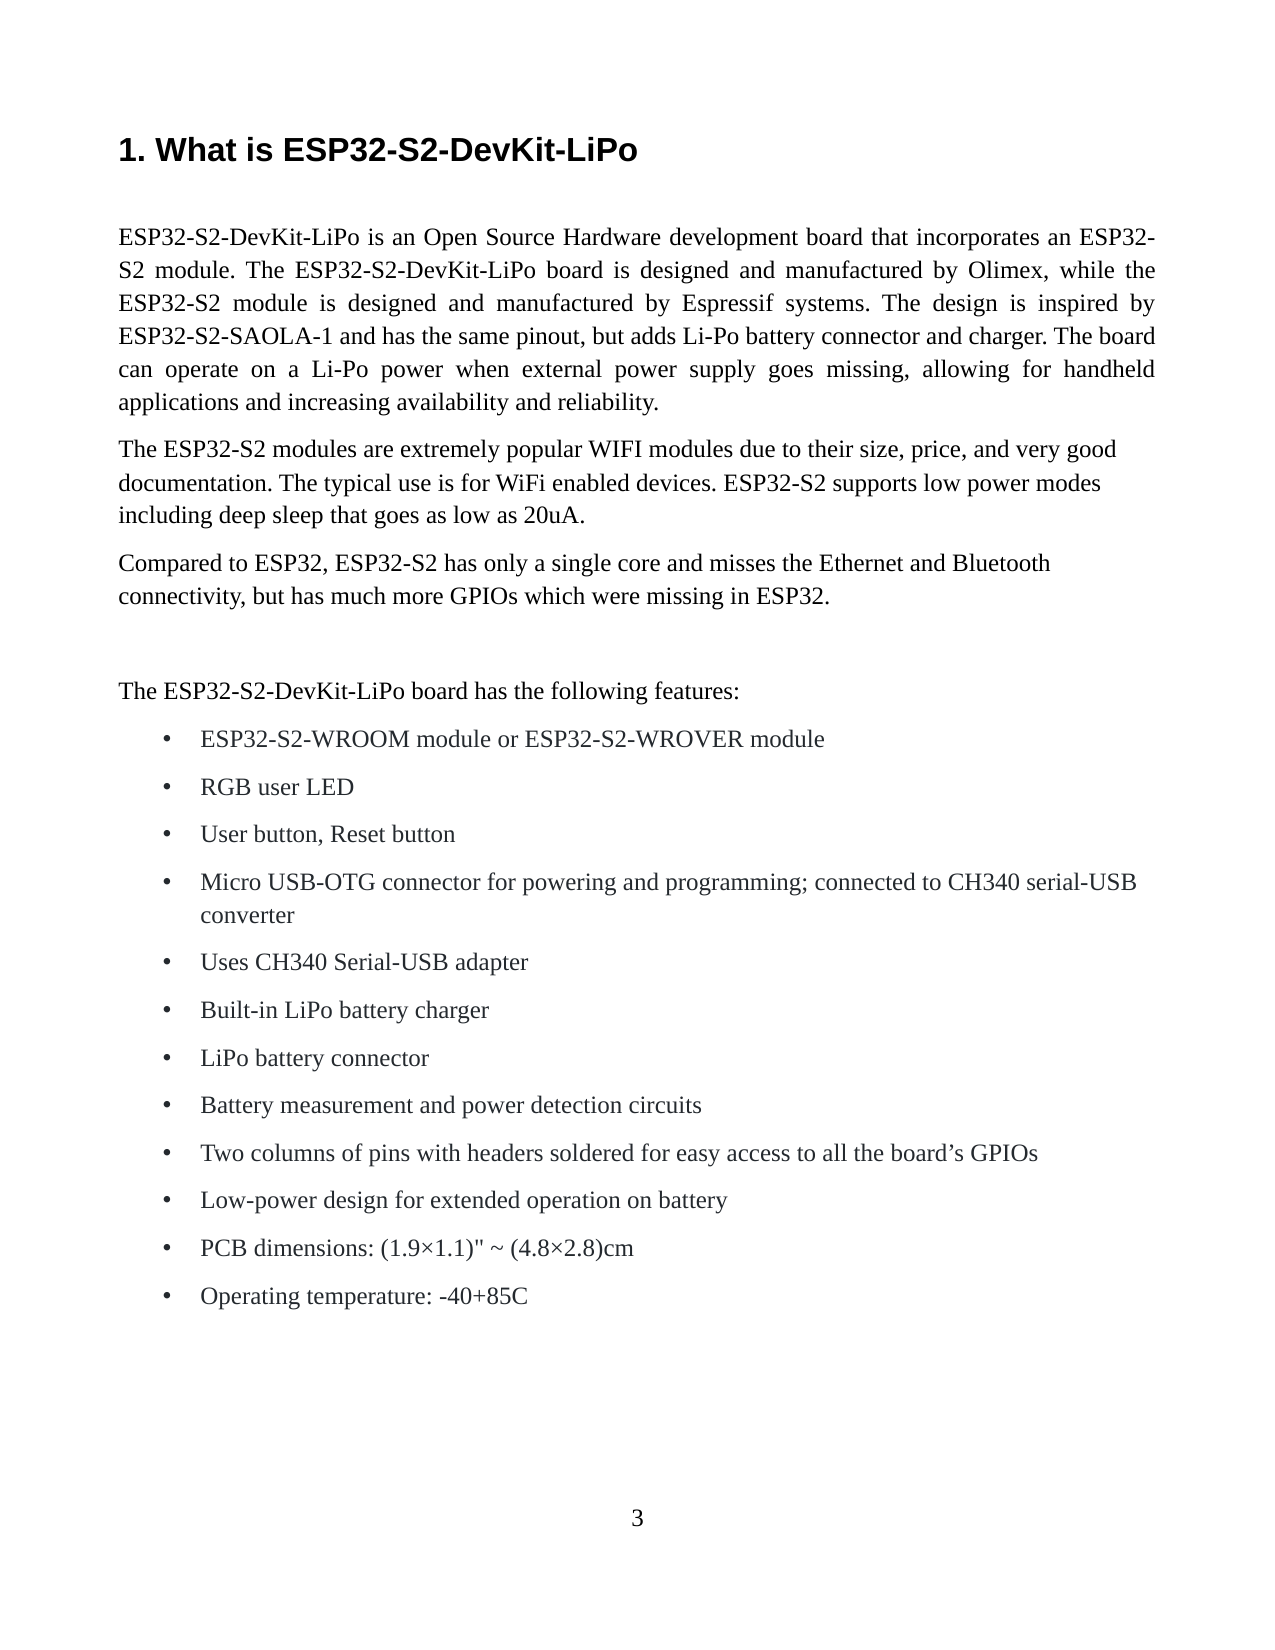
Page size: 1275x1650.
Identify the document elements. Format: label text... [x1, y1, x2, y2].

text The ESP32-S2-DevKit-LiPo board has the following features: [118, 676, 1157, 705]
list Operating temperature: -40+85C [163, 1281, 1157, 1309]
list Uses CH340 Serial-USB adapter [163, 947, 1157, 976]
list Two columns of pins with headers soldered for easy access to all the board’s GPIOs [163, 1138, 1157, 1167]
list Battery measurement and power detection circuits [163, 1090, 1157, 1119]
list LiPo battery connector [163, 1043, 1157, 1071]
list PCB dimensions: (1.9×1.1)" ~ (4.8×2.8)cm [163, 1233, 1157, 1262]
list ESP32-S2-WROOM module or ESP32-S2-WROVER module [163, 724, 1157, 753]
list RGB user LED [163, 772, 1157, 800]
list User button, Reset button [163, 819, 1157, 848]
text ESP32-S2-DevKit-LiPo is an Open Source Hardware development board that incorporates an ESP32-S2 module. The ESP32-S2-DevKit-LiPo board is designed and manufactured by Olimex, while the ESP32-S2 module is designed and manufactured by Espressif systems. The design is inspired by ESP32-S2-SAOLA-1 and has the same pinout, but adds Li-Po battery connector and charger. The board can operate on a Li-Po power when external power supply goes missing, allowing for handheld applications and increasing availability and reliability. [118, 222, 1157, 416]
text The ESP32-S2 modules are extremely popular WIFI modules due to their size, price, and very good documentation. The typical use is for WiFi enabled devices. ESP32-S2 supports low power modes including deep sleep that goes as low as 20uA. [118, 434, 1157, 529]
list Low-power design for extended operation on battery [163, 1186, 1157, 1214]
list Built-in LiPo battery charger [163, 995, 1157, 1024]
list Micro USB-OTG connector for powering and programming; connected to CH340 serial-USB converter [163, 867, 1157, 929]
text Compared to ESP32, ESP32-S2 has only a single core and misses the Ethernet and Bluetooth connectivity, but has much more GPIOs which were missing in ESP32. [118, 548, 1157, 610]
subtitle 1. What is ESP32-S2-DevKit-LiPo [118, 130, 1157, 168]
